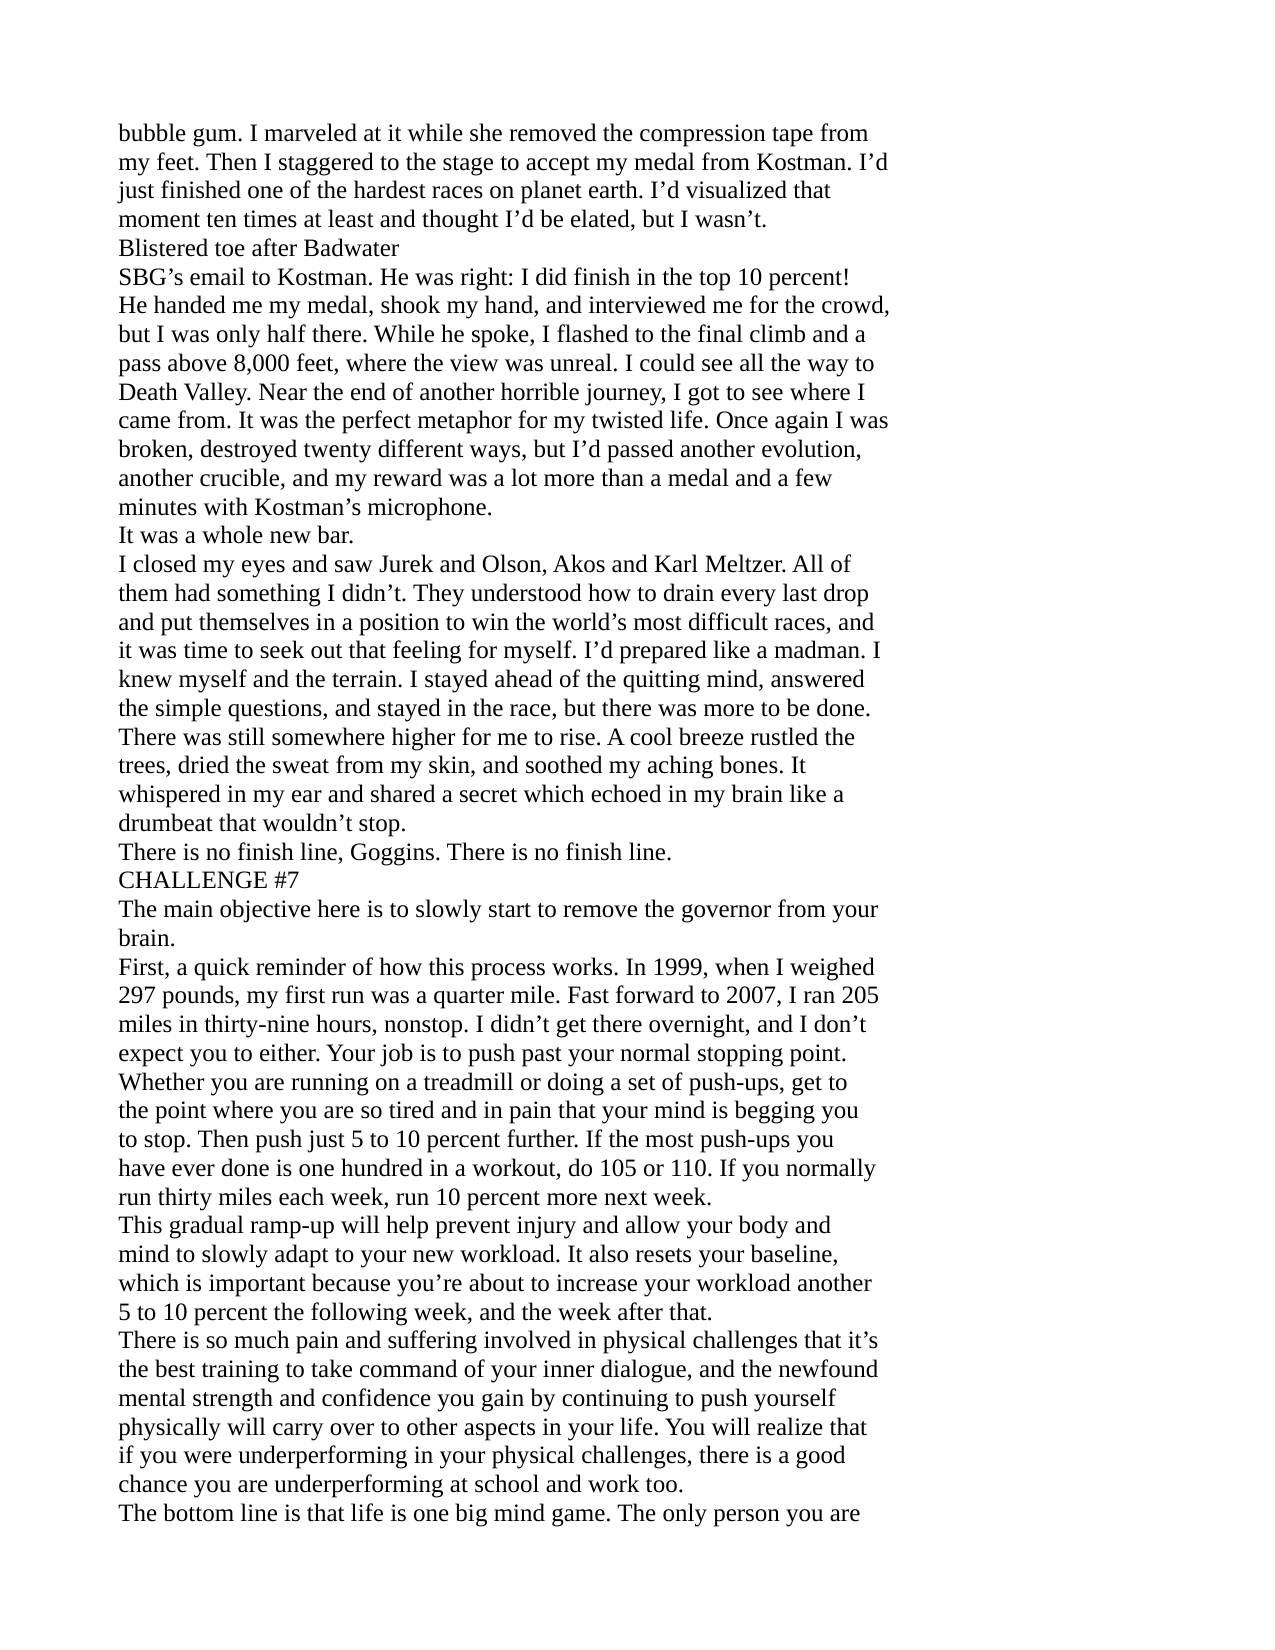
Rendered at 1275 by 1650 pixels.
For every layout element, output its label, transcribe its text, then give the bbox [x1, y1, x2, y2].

text knew myself and the terrain. I stayed ahead of the quitting mind, answered [118, 664, 1157, 693]
text but I was only half there. While he spoke, I flashed to the final climb and a [118, 319, 1157, 348]
text physically will carry over to other aspects in your life. You will realize that [118, 1412, 1157, 1441]
text chance you are underperforming at school and work too. [118, 1469, 1157, 1498]
text He handed me my medal, shook my hand, and interviewed me for the crowd, [118, 291, 1157, 319]
text the point where you are so tired and in pain that your mind is begging you [118, 1096, 1157, 1124]
text Blistered toe after Badwater [118, 233, 1157, 262]
text Death Valley. Near the end of another horrible journey, I got to see where I [118, 377, 1157, 406]
text came from. It was the perfect metaphor for my twisted life. Once again I was [118, 406, 1157, 434]
text to stop. Then push just 5 to 10 percent further. If the most push-ups you [118, 1124, 1157, 1153]
text miles in thirty-nine hours, nonstop. I didn’t get there overnight, and I don’t [118, 1009, 1157, 1038]
text trees, dried the sweat from my skin, and soothed my aching bones. It [118, 751, 1157, 779]
text There is no finish line, Goggins. There is no finish line. [118, 837, 1157, 866]
text drumbeat that wouldn’t stop. [118, 808, 1157, 837]
text This gradual ramp-up will help prevent injury and allow your body and [118, 1211, 1157, 1239]
text the best training to take command of your inner dialogue, and the newfound [118, 1354, 1157, 1383]
text bubble gum. I marveled at it while she removed the compression tape from [118, 118, 1157, 147]
text it was time to seek out that feeling for myself. I’d prepared like a madman. I [118, 636, 1157, 664]
text them had something I didn’t. They understood how to drain every last drop [118, 578, 1157, 607]
text The bottom line is that life is one big mind game. The only person you are [118, 1498, 1157, 1527]
text whispered in my ear and shared a secret which echoed in my brain like a [118, 779, 1157, 808]
text There was still somewhere higher for me to rise. A cool breeze rustled the [118, 722, 1157, 751]
text my feet. Then I staggered to the stage to accept my medal from Kostman. I’d [118, 147, 1157, 176]
text SBG’s email to Kostman. He was right: I did finish in the top 10 percent! [118, 262, 1157, 291]
text moment ten times at least and thought I’d be elated, but I wasn’t. [118, 204, 1157, 233]
text 297 pounds, my first run was a quarter mile. Fast forward to 2007, I ran 205 [118, 981, 1157, 1009]
text run thirty miles each week, run 10 percent more next week. [118, 1182, 1157, 1211]
text the simple questions, and stayed in the race, but there was more to be done. [118, 693, 1157, 722]
text minutes with Kostman’s microphone. [118, 492, 1157, 521]
text mind to slowly adapt to your new workload. It also resets your baseline, [118, 1239, 1157, 1268]
text and put themselves in a position to win the world’s most difficult races, and [118, 607, 1157, 636]
text brain. [118, 923, 1157, 952]
text if you were underperforming in your physical challenges, there is a good [118, 1441, 1157, 1469]
text another crucible, and my reward was a lot more than a medal and a few [118, 463, 1157, 492]
text mental strength and confidence you gain by continuing to push yourself [118, 1383, 1157, 1412]
text pass above 8,000 feet, where the view was unreal. I could see all the way to [118, 348, 1157, 377]
text There is so much pain and suffering involved in physical challenges that it’s [118, 1326, 1157, 1354]
text First, a quick reminder of how this process works. In 1999, when I weighed [118, 952, 1157, 981]
text I closed my eyes and saw Jurek and Olson, Akos and Karl Meltzer. All of [118, 549, 1157, 578]
text expect you to either. Your job is to push past your normal stopping point. [118, 1038, 1157, 1067]
text have ever done is one hundred in a workout, do 105 or 110. If you normally [118, 1153, 1157, 1182]
text 5 to 10 percent the following week, and the week after that. [118, 1297, 1157, 1326]
text The main objective here is to slowly start to remove the governor from your [118, 894, 1157, 923]
text Whether you are running on a treadmill or doing a set of push-ups, get to [118, 1067, 1157, 1096]
text just finished one of the hardest races on planet earth. I’d visualized that [118, 176, 1157, 204]
text broken, destroyed twenty different ways, but I’d passed another evolution, [118, 434, 1157, 463]
text which is important because you’re about to increase your workload another [118, 1268, 1157, 1297]
text It was a whole new bar. [118, 521, 1157, 549]
text CHALLENGE #7 [118, 866, 1157, 894]
